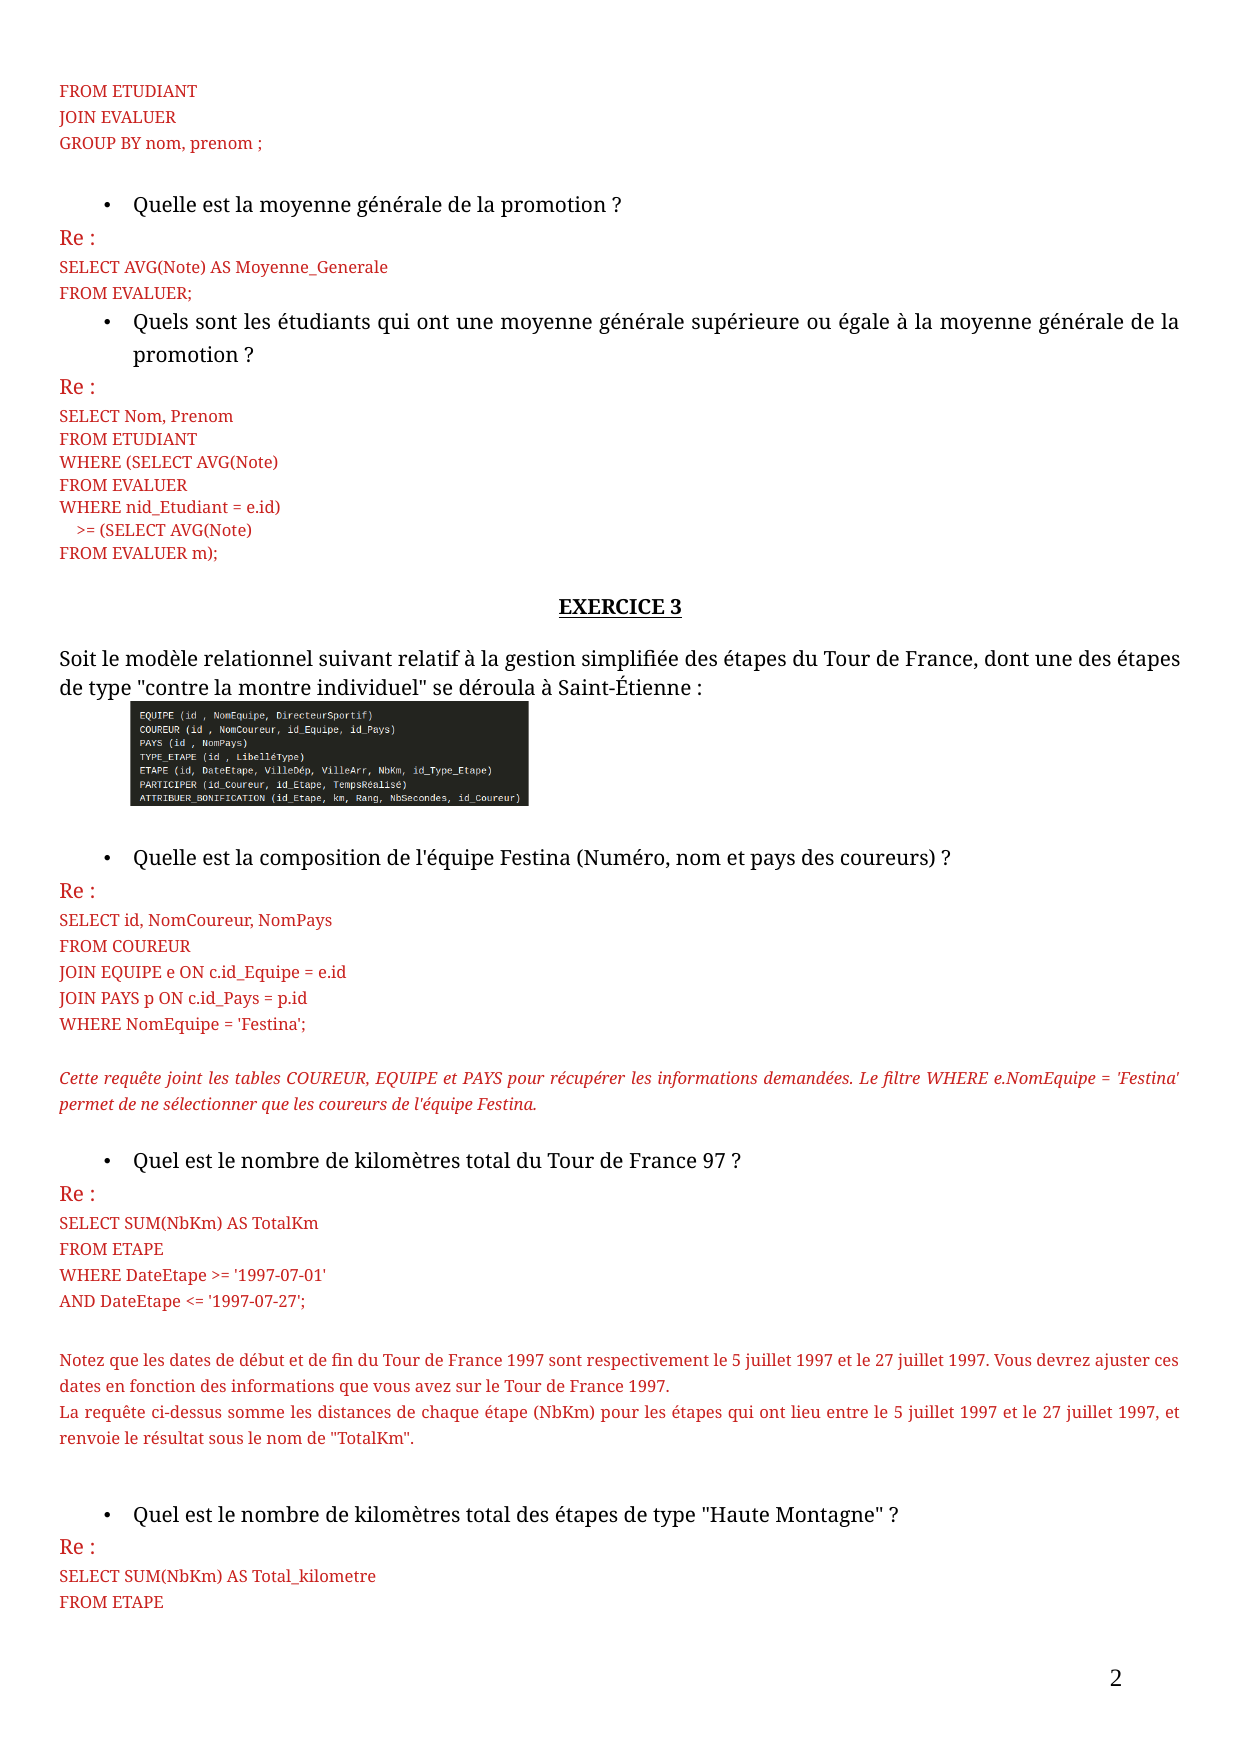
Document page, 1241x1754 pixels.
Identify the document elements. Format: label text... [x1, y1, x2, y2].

list Quel est le nombre de kilomètres total des étapes de type "Haute Montagne" ? [103, 1500, 1181, 1528]
text Re : [59, 1532, 1181, 1561]
text SELECT Nom, Prenom [59, 405, 1181, 428]
text FROM ETAPE [59, 1591, 1181, 1614]
text WHERE NomEquipe = 'Festina'; [59, 1013, 1181, 1035]
text Soit le modèle relationnel suivant relatif à la gestion simplifiée des étapes du Tour de France, dont une des étapes de type "contre la montre individuel" se déroula à Saint-Étienne : [59, 644, 1181, 701]
text SELECT AVG(Note) AS Moyenne_Generale [59, 255, 1181, 278]
text FROM ETUDIANT [59, 79, 1181, 102]
text GROUP BY nom, prenom ; [59, 131, 1181, 154]
list Quel est le nombre de kilomètres total du Tour de France 97 ? [103, 1146, 1181, 1175]
text FROM EVALUER [59, 473, 1181, 496]
text FROM ETUDIANT [59, 428, 1181, 451]
text SELECT SUM(NbKm) AS TotalKm [59, 1212, 1181, 1234]
text Cette requête joint les tables COUREUR, EQUIPE et PAYS pour récupérer les informations demandées. Le filtre WHERE e.NomEquipe = 'Festina' permet de ne sélectionner que les coureurs de l'équipe Festina. [59, 1067, 1181, 1115]
text AND DateEtape <= '1997-07-27'; [59, 1290, 1181, 1312]
text Re : [59, 876, 1181, 904]
text WHERE (SELECT AVG(Note) [59, 451, 1181, 473]
text SELECT SUM(NbKm) AS Total_kilometre [59, 1565, 1181, 1588]
list Quels sont les étudiants qui ont une moyenne générale supérieure ou égale à la moyenne générale de la promotion ? [103, 307, 1181, 368]
text FROM EVALUER; [59, 281, 1181, 304]
text FROM EVALUER m); [59, 541, 1181, 564]
text Re : [59, 223, 1181, 251]
text EXERCICE 3 [118, 592, 1122, 621]
text >= (SELECT AVG(Note) [59, 519, 1181, 541]
text JOIN EVALUER [59, 105, 1181, 128]
text Re : [59, 1179, 1181, 1207]
text FROM ETAPE [59, 1238, 1181, 1260]
text La requête ci-dessus somme les distances de chaque étape (NbKm) pour les étapes qui ont lieu entre le 5 juillet 1997 et le 27 juillet 1997, et renvoie le résultat sous le nom de "TotalKm". [59, 1401, 1181, 1449]
text WHERE DateEtape >= '1997-07-01' [59, 1264, 1181, 1286]
text SELECT id, NomCoureur, NomPays [59, 908, 1181, 931]
text JOIN EQUIPE e ON c.id_Equipe = e.id [59, 961, 1181, 983]
text WHERE nid_Etudiant = e.id) [59, 496, 1181, 519]
picture [130, 701, 529, 806]
text Re : [59, 372, 1181, 401]
text Notez que les dates de début et de fin du Tour de France 1997 sont respectivement le 5 juillet 1997 et le 27 juillet 1997. Vous devrez ajuster ces dates en fonction des informations que vous avez sur le Tour de France 1997. [59, 1348, 1181, 1397]
list Quelle est la moyenne générale de la promotion ? [103, 190, 1181, 218]
list Quelle est la composition de l'équipe Festina (Numéro, nom et pays des coureurs) ? [103, 843, 1181, 872]
text JOIN PAYS p ON c.id_Pays = p.id [59, 987, 1181, 1009]
text FROM COUREUR [59, 934, 1181, 957]
